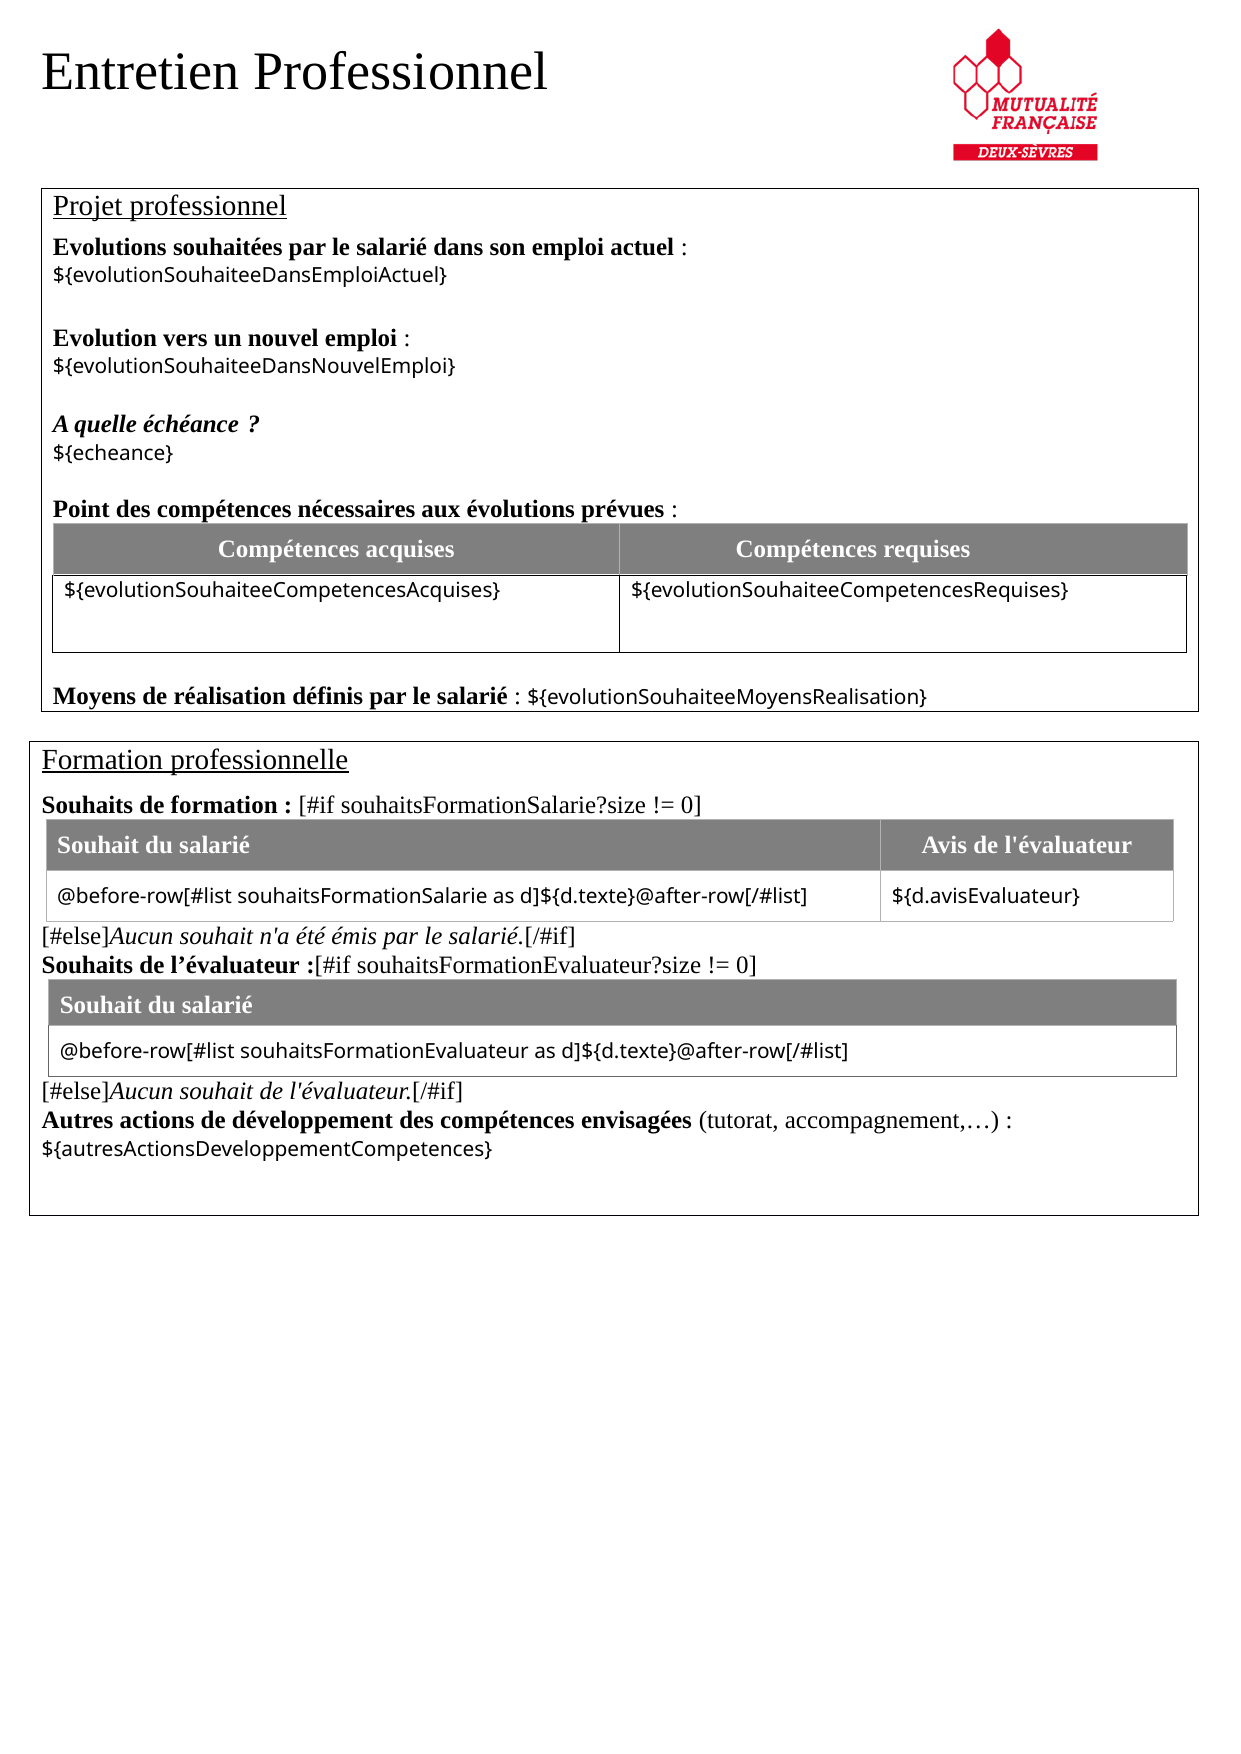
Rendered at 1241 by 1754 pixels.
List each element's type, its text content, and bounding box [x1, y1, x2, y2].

table_header Formation professionnelle Souhaits de formation : [#if souhaitsFormationSalarie?size != 0] [#else]Aucun souhait n'a été émis par le salarié.[/#if] Souhaits de l’évaluateur :[#if souhaitsFormationEvaluateur?size != 0] [#else]Aucun souhait de l'évaluateur.[/#if] Autres actions de développement des compétences envisagées (tutorat, accompagnement,…) : ${autresActionsDeveloppementCompetences} [30, 742, 1198, 1214]
table_header Compétences requises [620, 524, 1187, 574]
table_header Souhait du salarié [47, 820, 880, 870]
table_header Compétences acquises [54, 524, 619, 574]
table_header Souhait du salarié [49, 980, 1176, 1025]
table_cell @before-row[#list souhaitsFormationSalarie as d]${d.texte}@after-row[/#list] [47, 871, 880, 921]
table_cell ${d.avisEvaluateur} [881, 871, 1173, 921]
picture [930, 21, 1121, 165]
table_header Projet professionnel Evolutions souhaitées par le salarié dans son emploi actuel : ${evolutionSouhaiteeDansEmploiActuel} Evolution vers un nouvel emploi : ${evolutionSouhaiteeDansNouvelEmploi} A quelle échéance ? ${echeance} Point des compétences nécessaires aux évolutions prévues : Moyens de réalisation définis par le salarié : ${evolutionSouhaiteeMoyensRealisation} [42, 189, 1198, 711]
table_cell ${evolutionSouhaiteeCompetencesRequises} [620, 576, 1186, 652]
table_cell @before-row[#list souhaitsFormationEvaluateur as d]${d.texte}@after-row[/#list] [49, 1026, 1176, 1076]
table_cell ${evolutionSouhaiteeCompetencesAcquises} [53, 576, 619, 652]
table_header Avis de l'évaluateur [881, 820, 1173, 870]
